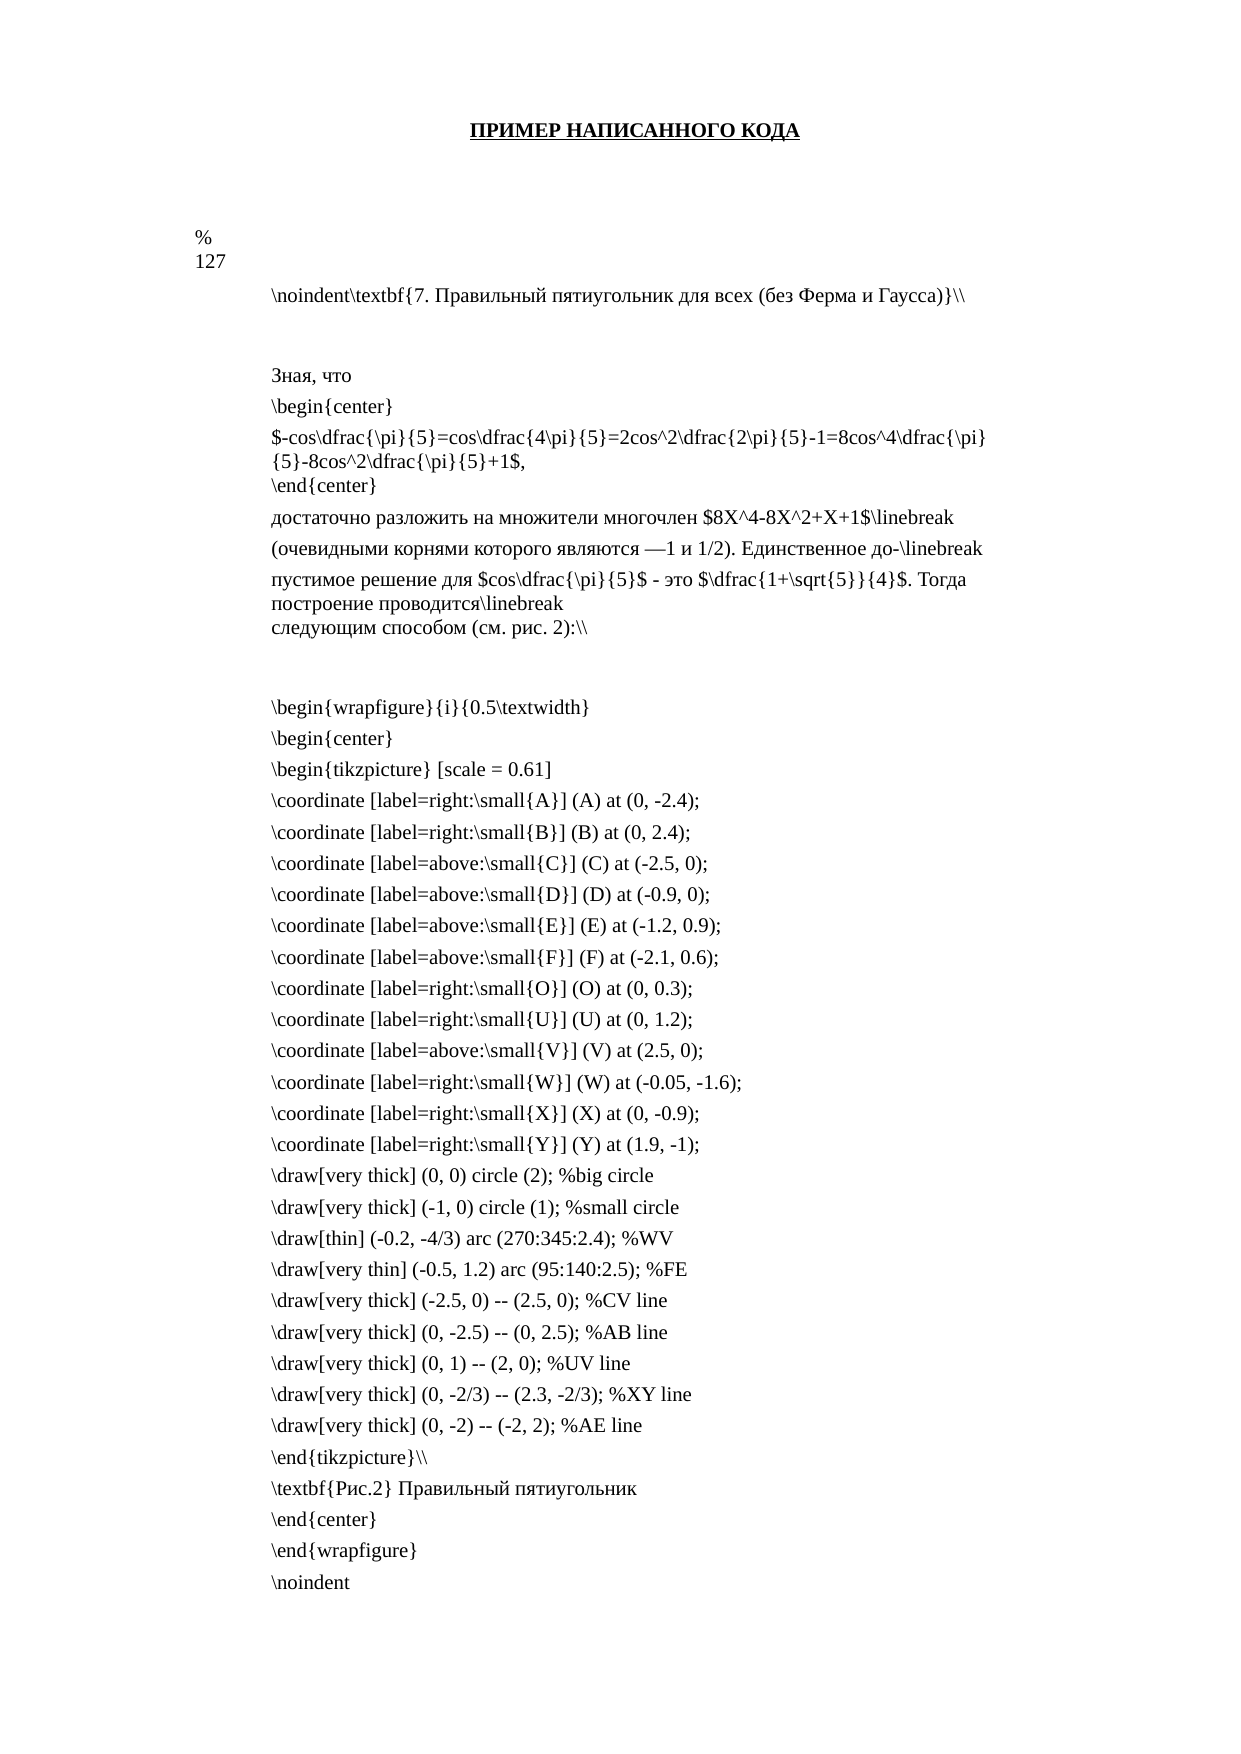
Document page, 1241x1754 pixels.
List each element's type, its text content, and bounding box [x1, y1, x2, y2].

table_cell \coordinate [label=right:\small{A}] (A) at (0, -2.4); [254, 789, 1169, 820]
table_cell [78, 1351, 254, 1382]
table_cell [78, 315, 254, 363]
table_cell [78, 1257, 254, 1288]
table_cell [78, 1539, 254, 1570]
table_cell [78, 976, 254, 1007]
table_cell \coordinate [label=above:\small{F}] (F) at (-2.1, 0.6); [254, 945, 1169, 976]
table_cell \coordinate [label=above:\small{D}] (D) at (-0.9, 0); [254, 882, 1169, 913]
table_cell \end{wrapfigure} [254, 1539, 1169, 1570]
table_cell [78, 1289, 254, 1320]
table_cell [78, 567, 254, 615]
table_cell \end{center} [254, 474, 1169, 505]
table_cell \coordinate [label=right:\small{O}] (O) at (0, 0.3); [254, 976, 1169, 1007]
table_cell [78, 1164, 254, 1195]
table_cell \begin{center} [254, 726, 1169, 757]
table_cell \draw[very thin] (-0.5, 1.2) arc (95:140:2.5); %FE [254, 1257, 1169, 1288]
table_cell [78, 394, 254, 425]
table_cell \draw[very thick] (0, 1) -- (2, 0); %UV line [254, 1351, 1169, 1382]
table_cell \end{center} [254, 1507, 1169, 1538]
table_cell \coordinate [label=above:\small{V}] (V) at (2.5, 0); [254, 1039, 1169, 1070]
table_cell [78, 1414, 254, 1445]
table_cell [254, 647, 1169, 695]
table_cell [78, 695, 254, 726]
table_cell \draw[thin] (-0.2, -4/3) arc (270:345:2.4); %WV [254, 1226, 1169, 1257]
table_cell [78, 1132, 254, 1163]
table_cell [78, 945, 254, 976]
table_cell [78, 1382, 254, 1413]
table_cell \draw[very thick] (0, -2) -- (-2, 2); %AE line [254, 1414, 1169, 1445]
table_cell \textbf{Рис.2} Правильный пятиугольник [254, 1476, 1169, 1507]
table_cell \begin{center} [254, 394, 1169, 425]
table_cell [78, 1007, 254, 1038]
table_cell [78, 1195, 254, 1226]
table_cell \coordinate [label=right:\small{X}] (X) at (0, -0.9); [254, 1101, 1169, 1132]
table_cell \coordinate [label=right:\small{W}] (W) at (-0.05, -1.6); [254, 1070, 1169, 1101]
table_cell \draw[very thick] (0, -2.5) -- (0, 2.5); %AB line [254, 1320, 1169, 1351]
table_cell [78, 1570, 254, 1601]
table_cell [78, 789, 254, 820]
table_cell \begin{tikzpicture} [scale = 0.61] [254, 757, 1169, 788]
table_cell \coordinate [label=above:\small{C}] (C) at (-2.5, 0); [254, 851, 1169, 882]
table_cell следующим способом (см. рис. 2):\\ [254, 615, 1169, 647]
table_cell [78, 851, 254, 882]
table_cell \coordinate [label=above:\small{E}] (E) at (-1.2, 0.9); [254, 914, 1169, 945]
table_cell [78, 1445, 254, 1476]
table_cell \draw[very thick] (-2.5, 0) -- (2.5, 0); %CV line [254, 1289, 1169, 1320]
table_cell [78, 474, 254, 505]
table_cell [78, 425, 254, 473]
table_header [254, 215, 1169, 283]
table_cell [78, 1070, 254, 1101]
table_cell достаточно разложить на множители многочлен $8X^4-8X^2+X+1$\linebreak [254, 505, 1169, 536]
table_cell \coordinate [label=right:\small{U}] (U) at (0, 1.2); [254, 1007, 1169, 1038]
table_cell [78, 1507, 254, 1538]
table_cell [78, 1320, 254, 1351]
table_cell [78, 1476, 254, 1507]
table_cell [78, 363, 254, 394]
table_cell [78, 882, 254, 913]
table_cell \coordinate [label=right:\small{Y}] (Y) at (1.9, -1); [254, 1132, 1169, 1163]
table_cell \draw[very thick] (0, 0) circle (2); %big circle [254, 1164, 1169, 1195]
table_cell [78, 284, 254, 315]
table_cell \begin{wrapfigure}{i}{0.5\textwidth} [254, 695, 1169, 726]
table_cell [78, 757, 254, 788]
table_cell [78, 505, 254, 536]
table_cell [78, 536, 254, 567]
table_cell [78, 615, 254, 647]
table_cell Зная, что [254, 363, 1169, 394]
table_cell пустимое решение для $cos\dfrac{\pi}{5}$ - это $\dfrac{1+\sqrt{5}}{4}$. Тогда построение проводится\linebreak [254, 567, 1169, 615]
table_cell [78, 1101, 254, 1132]
table_cell [78, 914, 254, 945]
table_cell [78, 820, 254, 851]
table_cell (очевидными корнями которого являются —1 и 1/2). Единственное до-\linebreak [254, 536, 1169, 567]
table_cell [254, 315, 1169, 363]
table_cell [78, 647, 254, 695]
table_cell \draw[very thick] (0, -2/3) -- (2.3, -2/3); %XY line [254, 1382, 1169, 1413]
table_header % 127 [78, 215, 254, 283]
table_cell [78, 1039, 254, 1070]
table_cell \noindent\textbf{7. Правильный пятиугольник для всех (без Ферма и Гаусса)}\\ [254, 284, 1169, 315]
table_cell \draw[very thick] (-1, 0) circle (1); %small circle [254, 1195, 1169, 1226]
table_cell [78, 726, 254, 757]
table_cell [78, 1226, 254, 1257]
table_cell \noindent [254, 1570, 1169, 1601]
table_cell \end{tikzpicture}\\ [254, 1445, 1169, 1476]
text ПРИМЕР НАПИСАННОГО КОДА [89, 118, 1181, 142]
table_cell $-cos\dfrac{\pi}{5}=cos\dfrac{4\pi}{5}=2cos^2\dfrac{2\pi}{5}-1=8cos^4\dfrac{\pi}{5}-8cos^2\dfrac{\pi}{5}+1$, [254, 425, 1169, 473]
table_cell \coordinate [label=right:\small{B}] (B) at (0, 2.4); [254, 820, 1169, 851]
